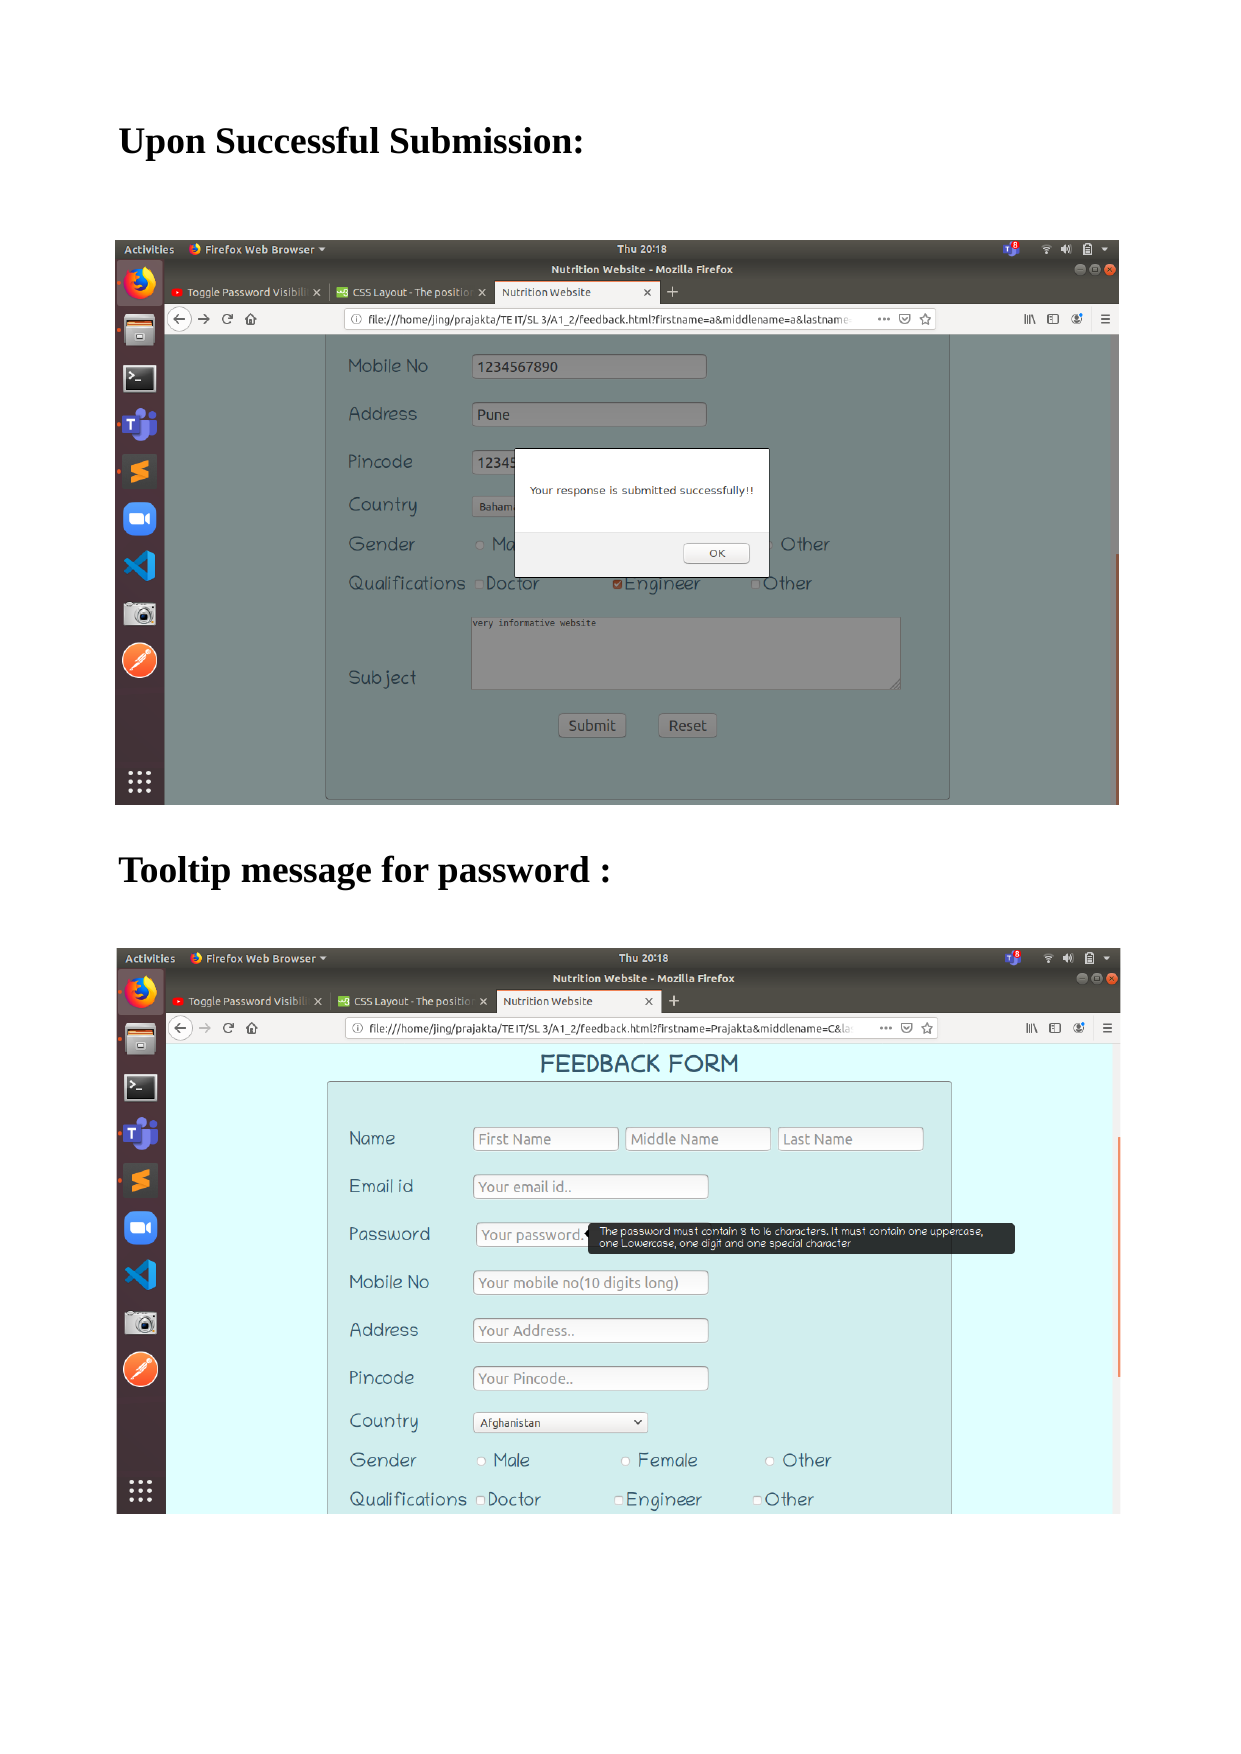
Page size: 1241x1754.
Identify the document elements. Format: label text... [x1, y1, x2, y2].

text Tooltip message for password : [118, 847, 1122, 891]
picture [115, 240, 1119, 805]
text Upon Successful Submission: [118, 118, 1122, 161]
picture [116, 948, 1121, 1514]
